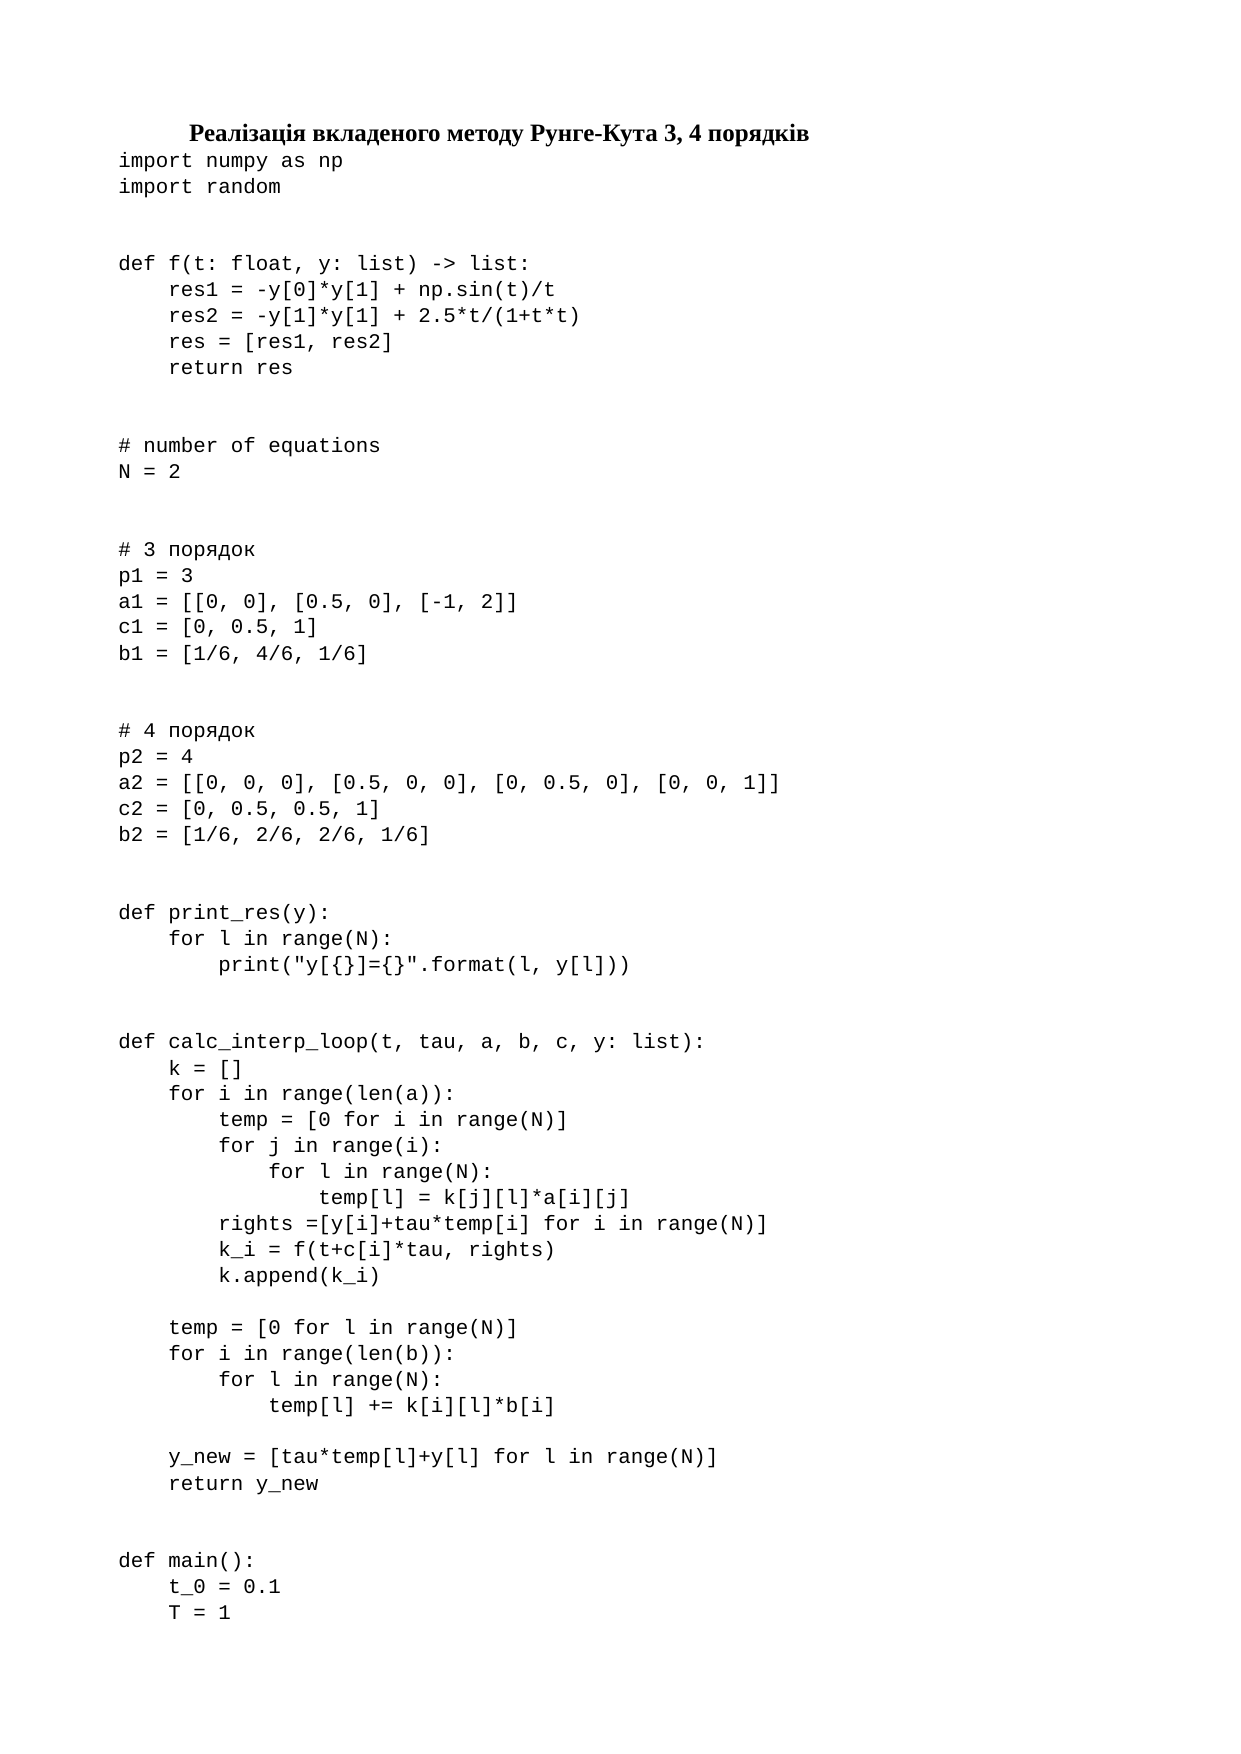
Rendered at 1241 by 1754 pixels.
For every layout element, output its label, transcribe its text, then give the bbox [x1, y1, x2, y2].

text k.append(k_i) [118, 1265, 1122, 1289]
text Реалізація вкладеного методу Рунге-Кута 3, 4 порядків [148, 118, 1122, 147]
text t_0 = 0.1 [118, 1576, 1122, 1600]
text c2 = [0, 0.5, 0.5, 1] [118, 798, 1122, 822]
text p1 = 3 [118, 565, 1122, 588]
text def print_res(y): [118, 902, 1122, 926]
text k_i = f(t+c[i]*tau, rights) [118, 1239, 1122, 1263]
text for l in range(N): [118, 1161, 1122, 1185]
text a2 = [[0, 0, 0], [0.5, 0, 0], [0, 0.5, 0], [0, 0, 1]] [118, 772, 1122, 796]
text return y_new [118, 1472, 1122, 1496]
text res1 = -y[0]*y[1] + np.sin(t)/t [118, 279, 1122, 303]
text res = [res1, res2] [118, 331, 1122, 355]
text # number of equations [118, 435, 1122, 459]
text for i in range(len(b)): [118, 1343, 1122, 1366]
text temp[l] = k[j][l]*a[i][j] [118, 1187, 1122, 1211]
text temp = [0 for i in range(N)] [118, 1109, 1122, 1133]
text for l in range(N): [118, 1369, 1122, 1392]
text print("y[{}]={}".format(l, y[l])) [118, 954, 1122, 977]
text c1 = [0, 0.5, 1] [118, 617, 1122, 640]
text rights =[y[i]+tau*temp[i] for i in range(N)] [118, 1213, 1122, 1237]
text T = 1 [118, 1602, 1122, 1626]
text b2 = [1/6, 2/6, 2/6, 1/6] [118, 824, 1122, 848]
text # 4 порядок [118, 720, 1122, 744]
text import numpy as np [118, 150, 1122, 173]
text a1 = [[0, 0], [0.5, 0], [-1, 2]] [118, 591, 1122, 614]
text for i in range(len(a)): [118, 1083, 1122, 1107]
text y_new = [tau*temp[l]+y[l] for l in range(N)] [118, 1447, 1122, 1470]
text # 3 порядок [118, 539, 1122, 562]
text def f(t: float, y: list) -> list: [118, 253, 1122, 277]
text temp[l] += k[i][l]*b[i] [118, 1395, 1122, 1418]
text p2 = 4 [118, 746, 1122, 770]
text return res [118, 357, 1122, 381]
text k = [] [118, 1057, 1122, 1081]
text N = 2 [118, 461, 1122, 484]
text res2 = -y[1]*y[1] + 2.5*t/(1+t*t) [118, 305, 1122, 329]
text def main(): [118, 1550, 1122, 1574]
text b1 = [1/6, 4/6, 1/6] [118, 642, 1122, 666]
text def calc_interp_loop(t, tau, a, b, c, y: list): [118, 1032, 1122, 1055]
text temp = [0 for l in range(N)] [118, 1317, 1122, 1341]
text for j in range(i): [118, 1135, 1122, 1159]
text for l in range(N): [118, 928, 1122, 951]
text import random [118, 176, 1122, 199]
